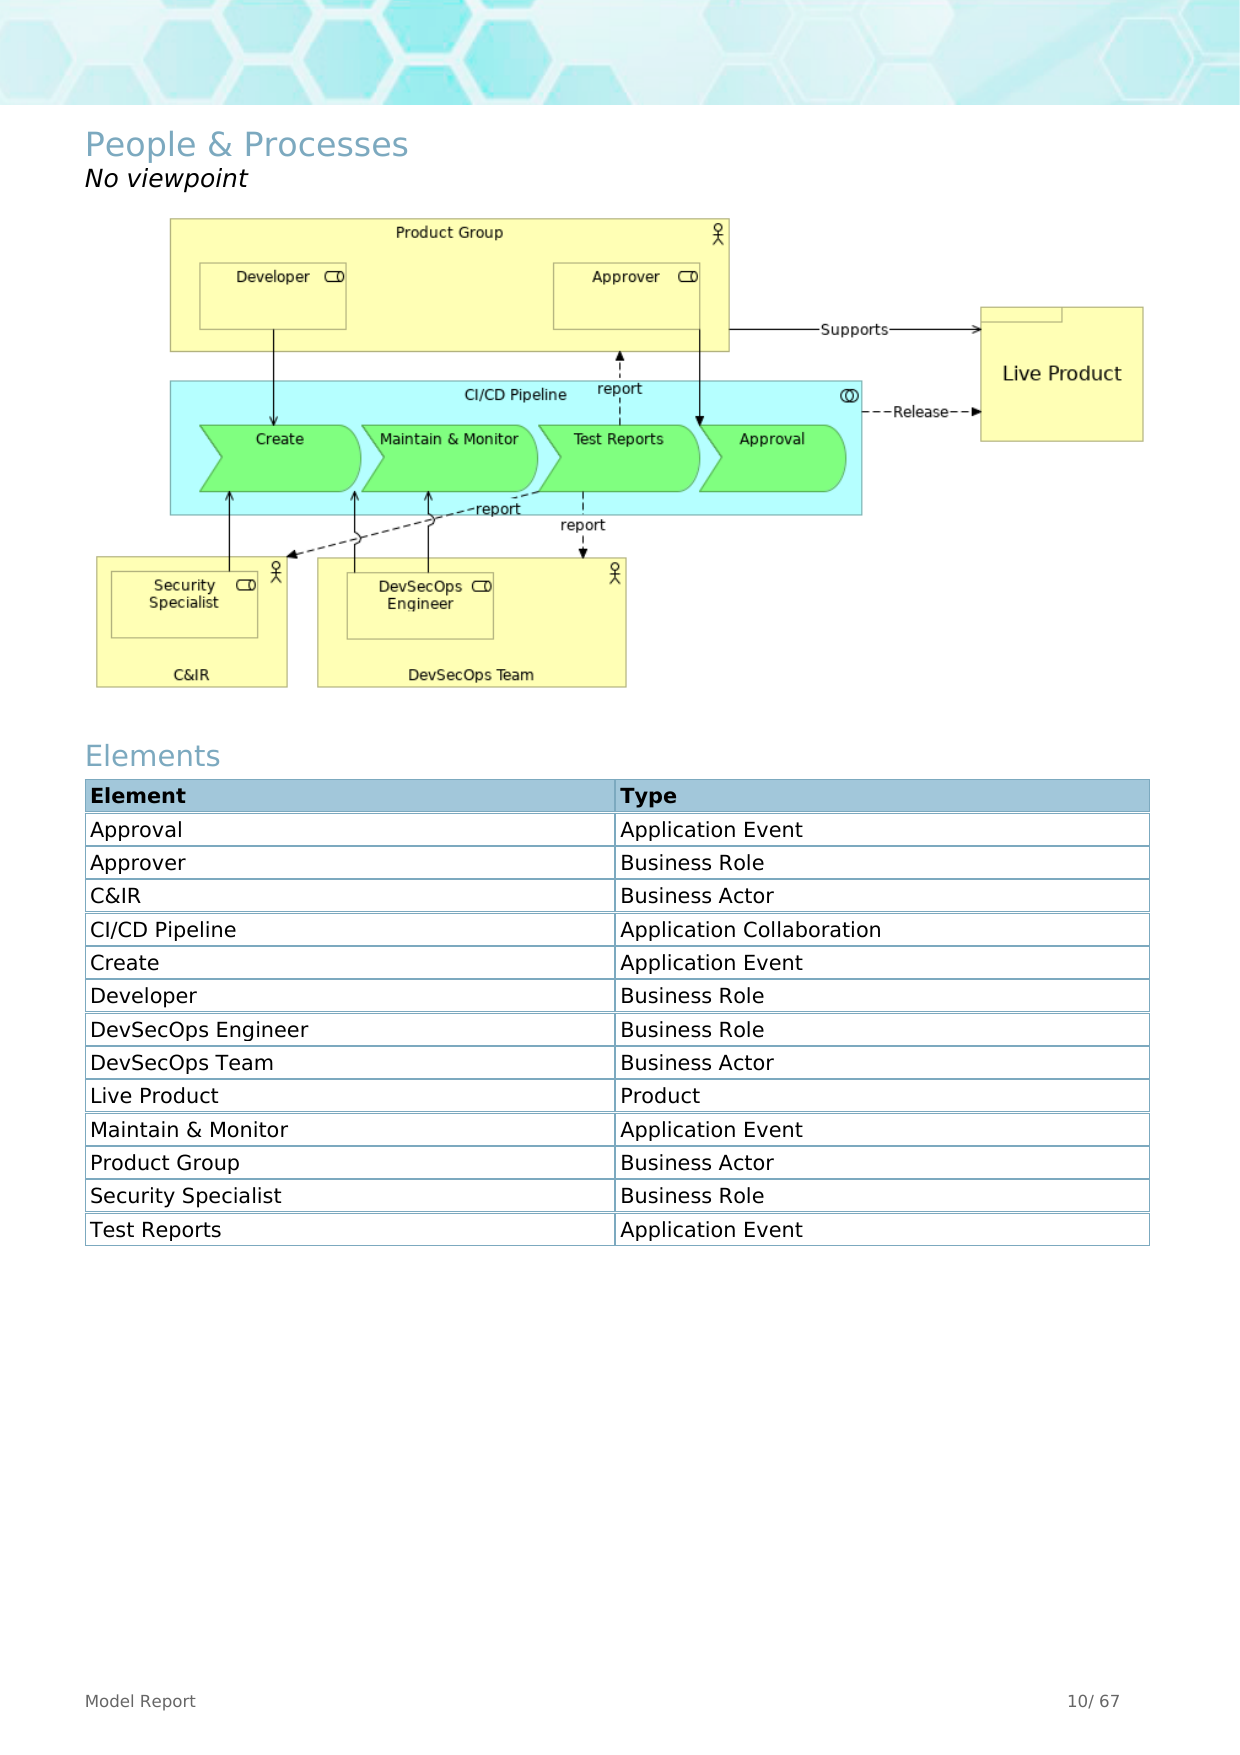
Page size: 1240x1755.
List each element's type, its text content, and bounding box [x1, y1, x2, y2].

table_cell [0, 846, 84, 879]
table_cell [1155, 700, 1239, 773]
table_cell [85, 1246, 615, 1650]
table_cell [1150, 1113, 1155, 1146]
table_cell [1156, 206, 1239, 700]
table_cell Element [86, 780, 614, 811]
table_cell Maintain & Monitor [86, 1114, 614, 1145]
table_cell [0, 813, 84, 846]
table_cell [1150, 813, 1155, 846]
table_cell [0, 1079, 84, 1112]
table_cell [1155, 196, 1239, 206]
table_cell [85, 196, 615, 206]
table_cell [1155, 1113, 1239, 1146]
table_cell [919, 105, 1088, 125]
table_cell [1150, 105, 1155, 125]
table_cell C&IR [86, 880, 614, 911]
table_cell [1155, 1213, 1239, 1246]
table_cell [1150, 913, 1155, 946]
table_cell / 67 [1088, 1650, 1155, 1754]
table_cell [1155, 779, 1239, 812]
table_cell [1155, 1079, 1239, 1112]
table_cell [1150, 946, 1155, 979]
table_cell [0, 979, 84, 1012]
table_cell Application Event [616, 1214, 1149, 1245]
table_cell [1150, 1146, 1155, 1179]
table_cell [1155, 1246, 1239, 1650]
table_cell [0, 879, 84, 912]
table_cell [0, 1046, 84, 1079]
table_cell Business Actor [616, 1047, 1149, 1078]
table_cell [0, 779, 84, 812]
table_cell [1150, 1213, 1155, 1246]
table_cell [615, 1246, 919, 1650]
table_cell [0, 1650, 84, 1754]
table_cell [0, 1013, 84, 1046]
table_cell [1155, 879, 1239, 912]
table_cell [0, 1213, 84, 1246]
table_cell [1155, 913, 1239, 946]
table_cell [1150, 979, 1155, 1012]
table_cell [1155, 979, 1239, 1012]
table_cell [1088, 1246, 1150, 1650]
table_cell [0, 946, 84, 979]
table_cell [1150, 700, 1155, 773]
table_cell [1150, 779, 1155, 812]
table_cell [919, 773, 1088, 779]
table_cell [1088, 196, 1150, 206]
table_cell Application Event [616, 814, 1149, 845]
table_cell Live Product [86, 1080, 614, 1111]
table_cell Business Role [616, 1180, 1149, 1211]
table_cell [0, 700, 84, 773]
table_cell DevSecOps Engineer [86, 1014, 614, 1045]
table_cell [0, 773, 84, 779]
table_cell [615, 773, 919, 779]
table_cell [1088, 105, 1150, 125]
table_cell [1155, 1146, 1239, 1179]
table_cell DevSecOps Team [86, 1047, 614, 1078]
table_cell Business Actor [616, 1147, 1149, 1178]
table_cell [1150, 1079, 1155, 1112]
table_cell [85, 773, 615, 779]
table_cell [0, 196, 84, 206]
table_cell [1155, 105, 1239, 125]
table_cell [1150, 1046, 1155, 1079]
table_cell CI/CD Pipeline [86, 914, 614, 945]
table_cell [1155, 1650, 1239, 1754]
table_cell [1150, 1246, 1155, 1650]
table_cell 10 [919, 1650, 1088, 1754]
table_cell Model Report [85, 1650, 919, 1754]
table_cell [615, 105, 919, 125]
table_cell Product [616, 1080, 1149, 1111]
table_cell [1155, 773, 1239, 779]
table_cell [919, 196, 1088, 206]
table_cell [0, 105, 84, 125]
table_cell [1155, 165, 1239, 196]
table_cell Developer [86, 980, 614, 1011]
table_cell [0, 1246, 84, 1650]
table_cell [0, 165, 84, 196]
table_cell [1155, 946, 1239, 979]
table_cell Approval [86, 814, 614, 845]
table_cell Business Role [616, 847, 1149, 878]
table_cell Application Event [616, 1114, 1149, 1145]
table_cell [1150, 879, 1155, 912]
table_cell Approver [86, 847, 614, 878]
table_cell [0, 206, 84, 700]
table_cell [1155, 125, 1239, 164]
table_cell [1150, 196, 1155, 206]
table_cell Elements [85, 700, 1150, 773]
table_cell [1150, 846, 1155, 879]
table_cell [1155, 813, 1239, 846]
table_cell [0, 1113, 84, 1146]
table_cell [0, 913, 84, 946]
table_cell [0, 1146, 84, 1179]
table_cell [1155, 846, 1239, 879]
table_cell Business Role [616, 1014, 1149, 1045]
table_cell Application Collaboration [616, 914, 1149, 945]
table_cell Business Role [616, 980, 1149, 1011]
table_cell [85, 105, 615, 125]
table_cell [0, 125, 84, 164]
table_cell Application Event [616, 947, 1149, 978]
table_cell [1150, 1013, 1155, 1046]
table_cell [615, 196, 919, 206]
table_cell [1088, 773, 1150, 779]
table_cell Type [616, 780, 1149, 811]
table_cell Security Specialist [86, 1180, 614, 1211]
table_cell No viewpoint [85, 165, 1155, 196]
table_cell [1155, 1013, 1239, 1046]
table_cell Create [86, 947, 614, 978]
table_cell Product Group [86, 1147, 614, 1178]
table_cell Business Actor [616, 880, 1149, 911]
table_cell [1155, 1046, 1239, 1079]
table_cell Test Reports [86, 1214, 614, 1245]
table_cell People & Processes [85, 125, 1155, 164]
table_cell [0, 1179, 84, 1212]
table_cell [1155, 1179, 1239, 1212]
table_cell [1150, 1179, 1155, 1212]
table_cell [919, 1246, 1088, 1650]
